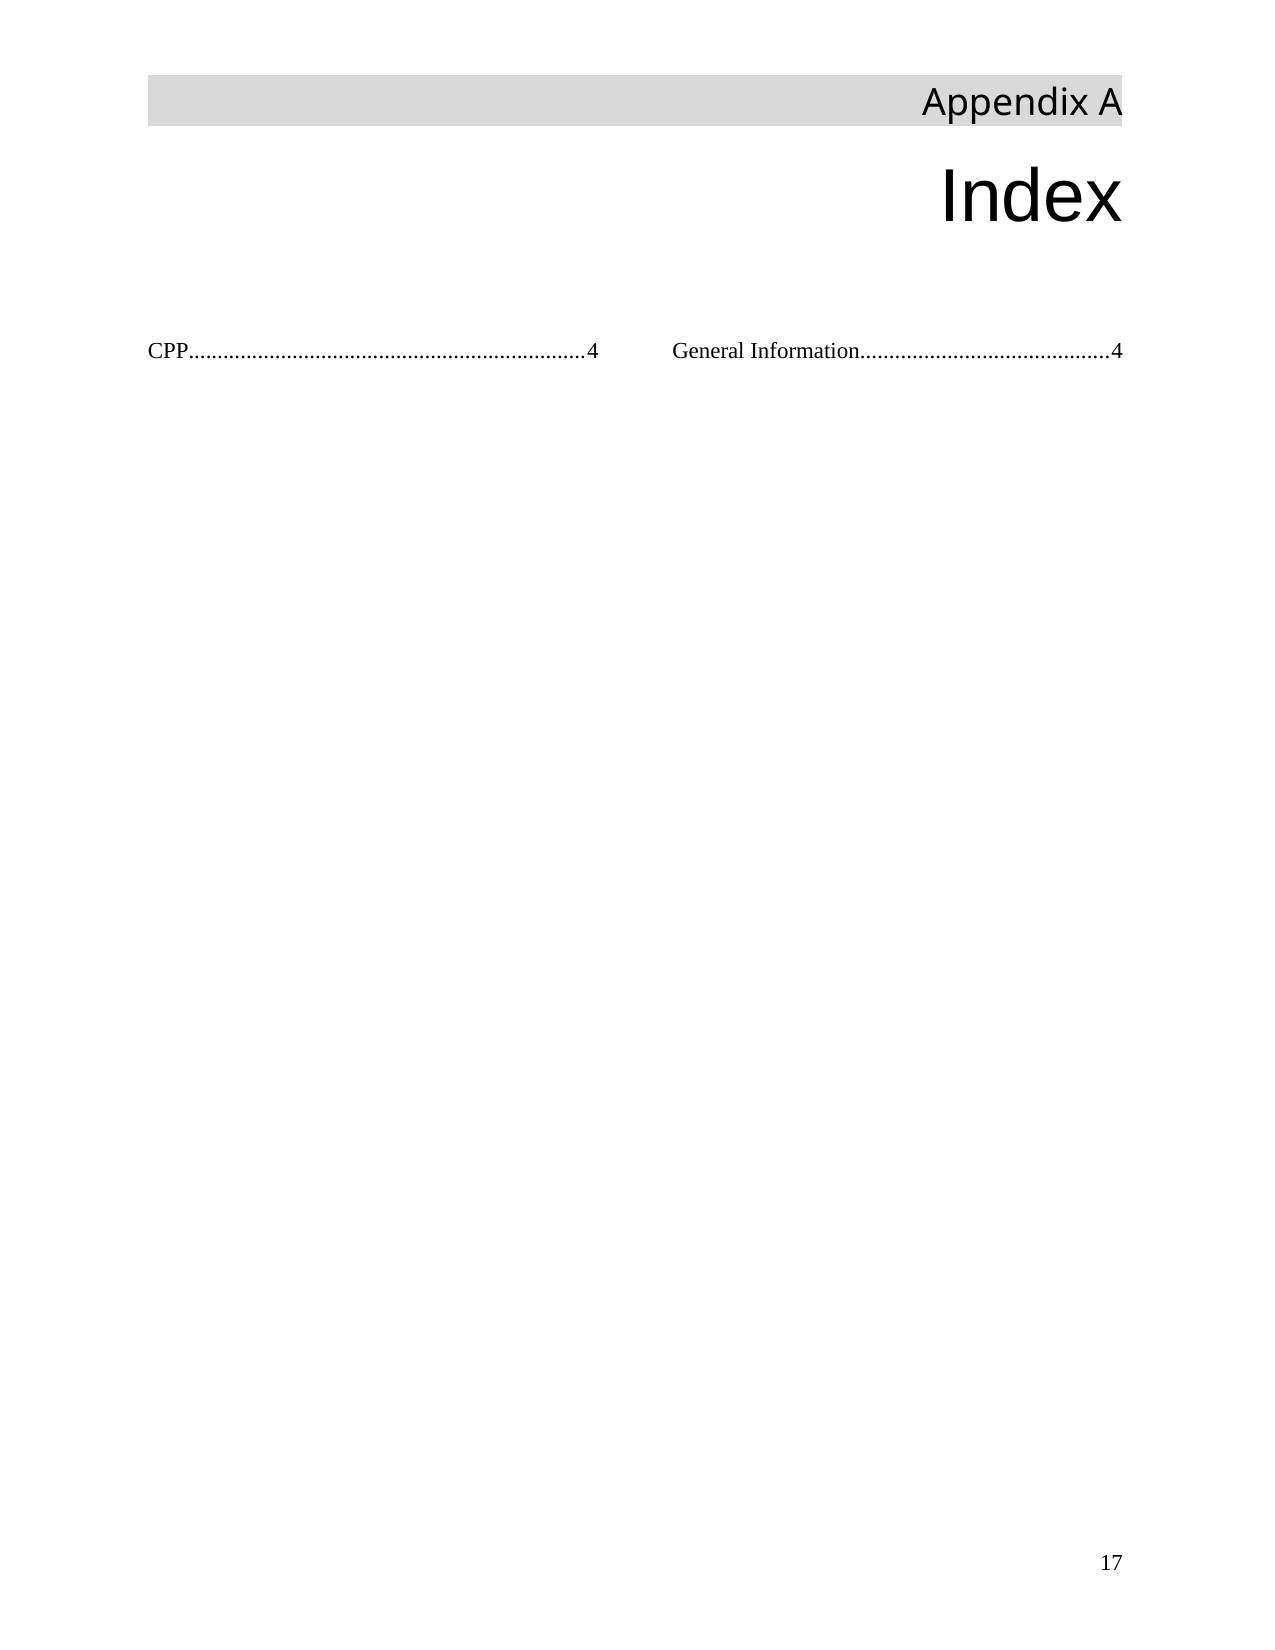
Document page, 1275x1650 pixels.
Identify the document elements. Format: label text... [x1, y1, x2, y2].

text General Information 4 [672, 337, 1122, 364]
title Index [148, 151, 1122, 237]
text CPP 4 [148, 337, 598, 364]
